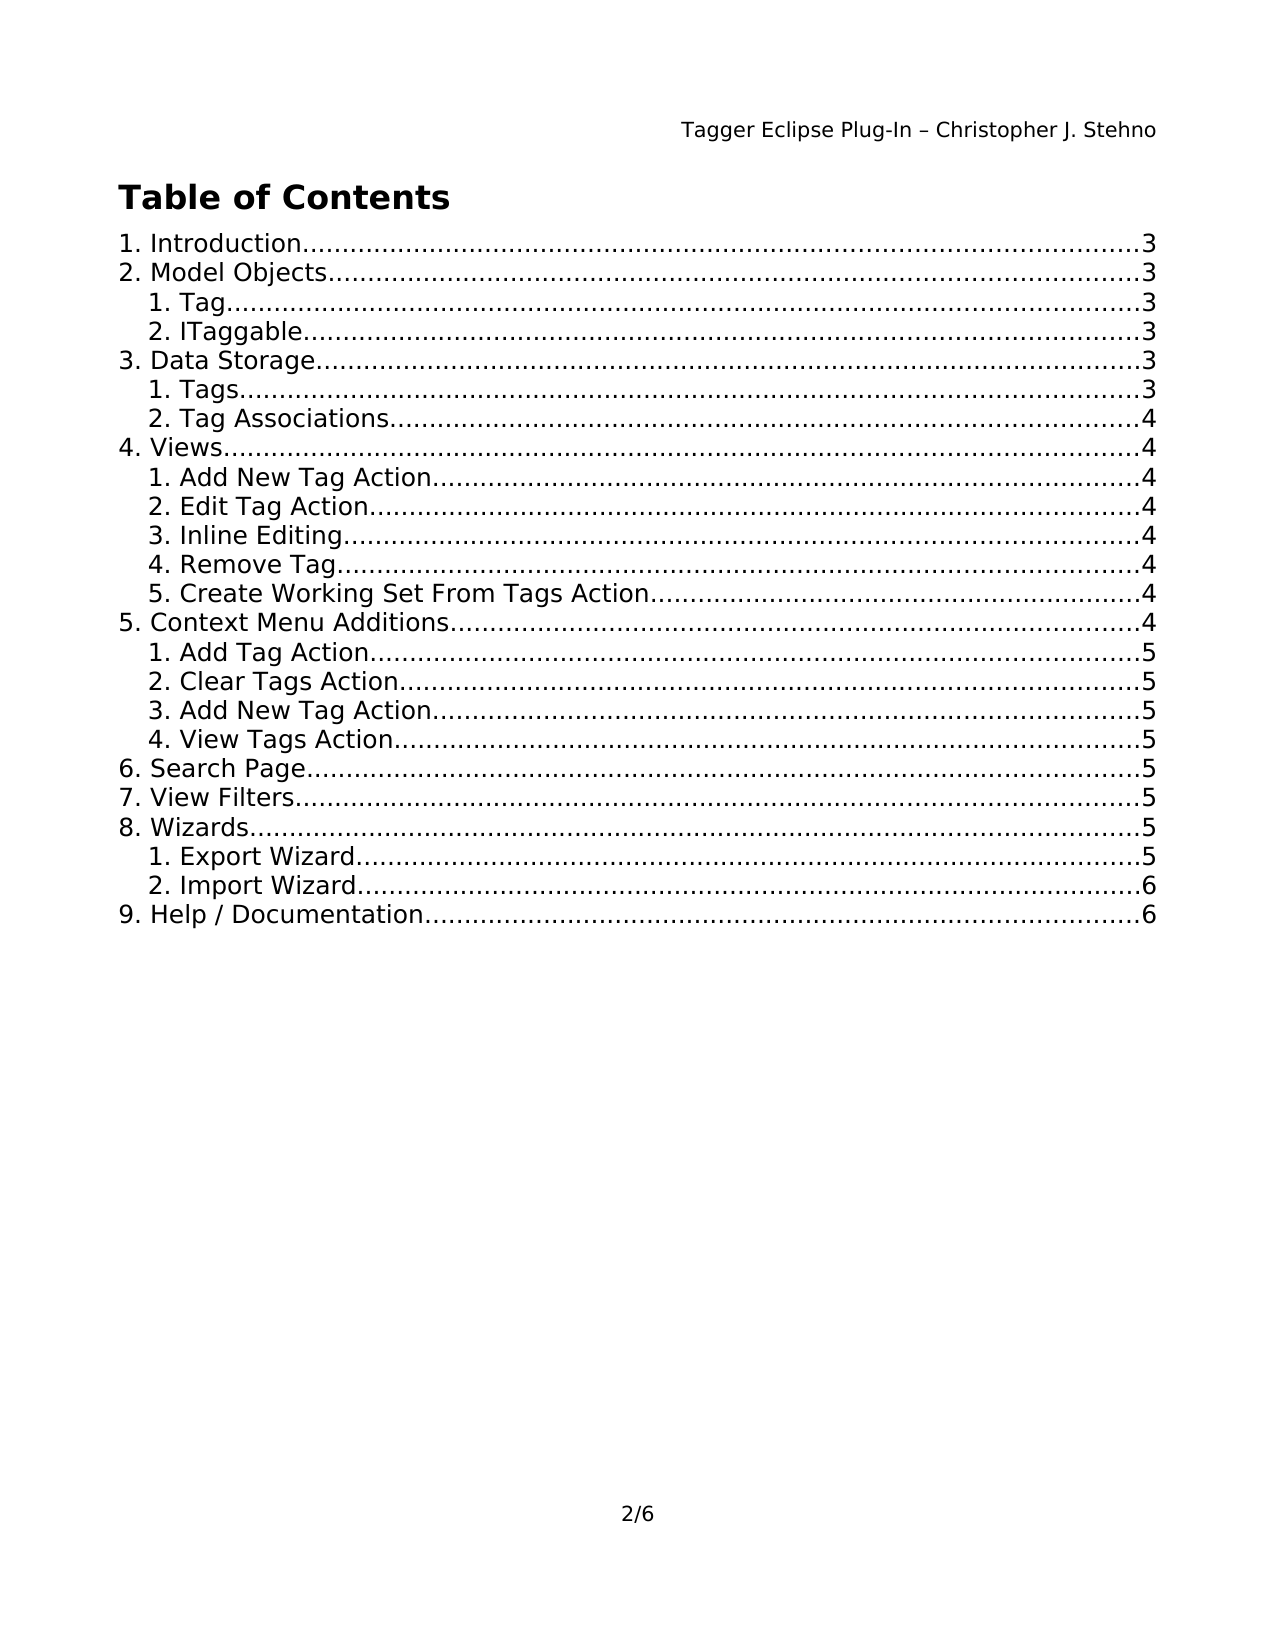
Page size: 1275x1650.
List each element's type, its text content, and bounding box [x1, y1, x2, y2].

text 2. Model Objects 3 [118, 259, 1157, 288]
text 4. Remove Tag 4 [148, 550, 1157, 579]
text 1. Add New Tag Action 4 [148, 463, 1157, 492]
text 1. Introduction 3 [118, 229, 1157, 259]
text 1. Export Wizard 5 [148, 842, 1157, 871]
text 9. Help / Documentation 6 [118, 900, 1157, 929]
text 8. Wizards 5 [118, 813, 1157, 842]
subtitle Table of Contents [118, 178, 1157, 217]
text 4. Views 4 [118, 434, 1157, 463]
text 2. Edit Tag Action 4 [148, 492, 1157, 521]
text 3. Inline Editing 4 [148, 521, 1157, 550]
text 3. Data Storage 3 [118, 346, 1157, 375]
text 1. Add Tag Action 5 [148, 638, 1157, 667]
text 4. View Tags Action 5 [148, 725, 1157, 754]
text 2. Import Wizard 6 [148, 871, 1157, 900]
text 2. ITaggable 3 [148, 317, 1157, 346]
text 6. Search Page 5 [118, 754, 1157, 784]
text 5. Context Menu Additions 4 [118, 609, 1157, 638]
text 5. Create Working Set From Tags Action 4 [148, 579, 1157, 609]
text 7. View Filters 5 [118, 784, 1157, 813]
text 2. Tag Associations 4 [148, 404, 1157, 434]
text 3. Add New Tag Action 5 [148, 696, 1157, 725]
text 1. Tags 3 [148, 375, 1157, 404]
text 1. Tag 3 [148, 288, 1157, 317]
text 2. Clear Tags Action 5 [148, 667, 1157, 696]
